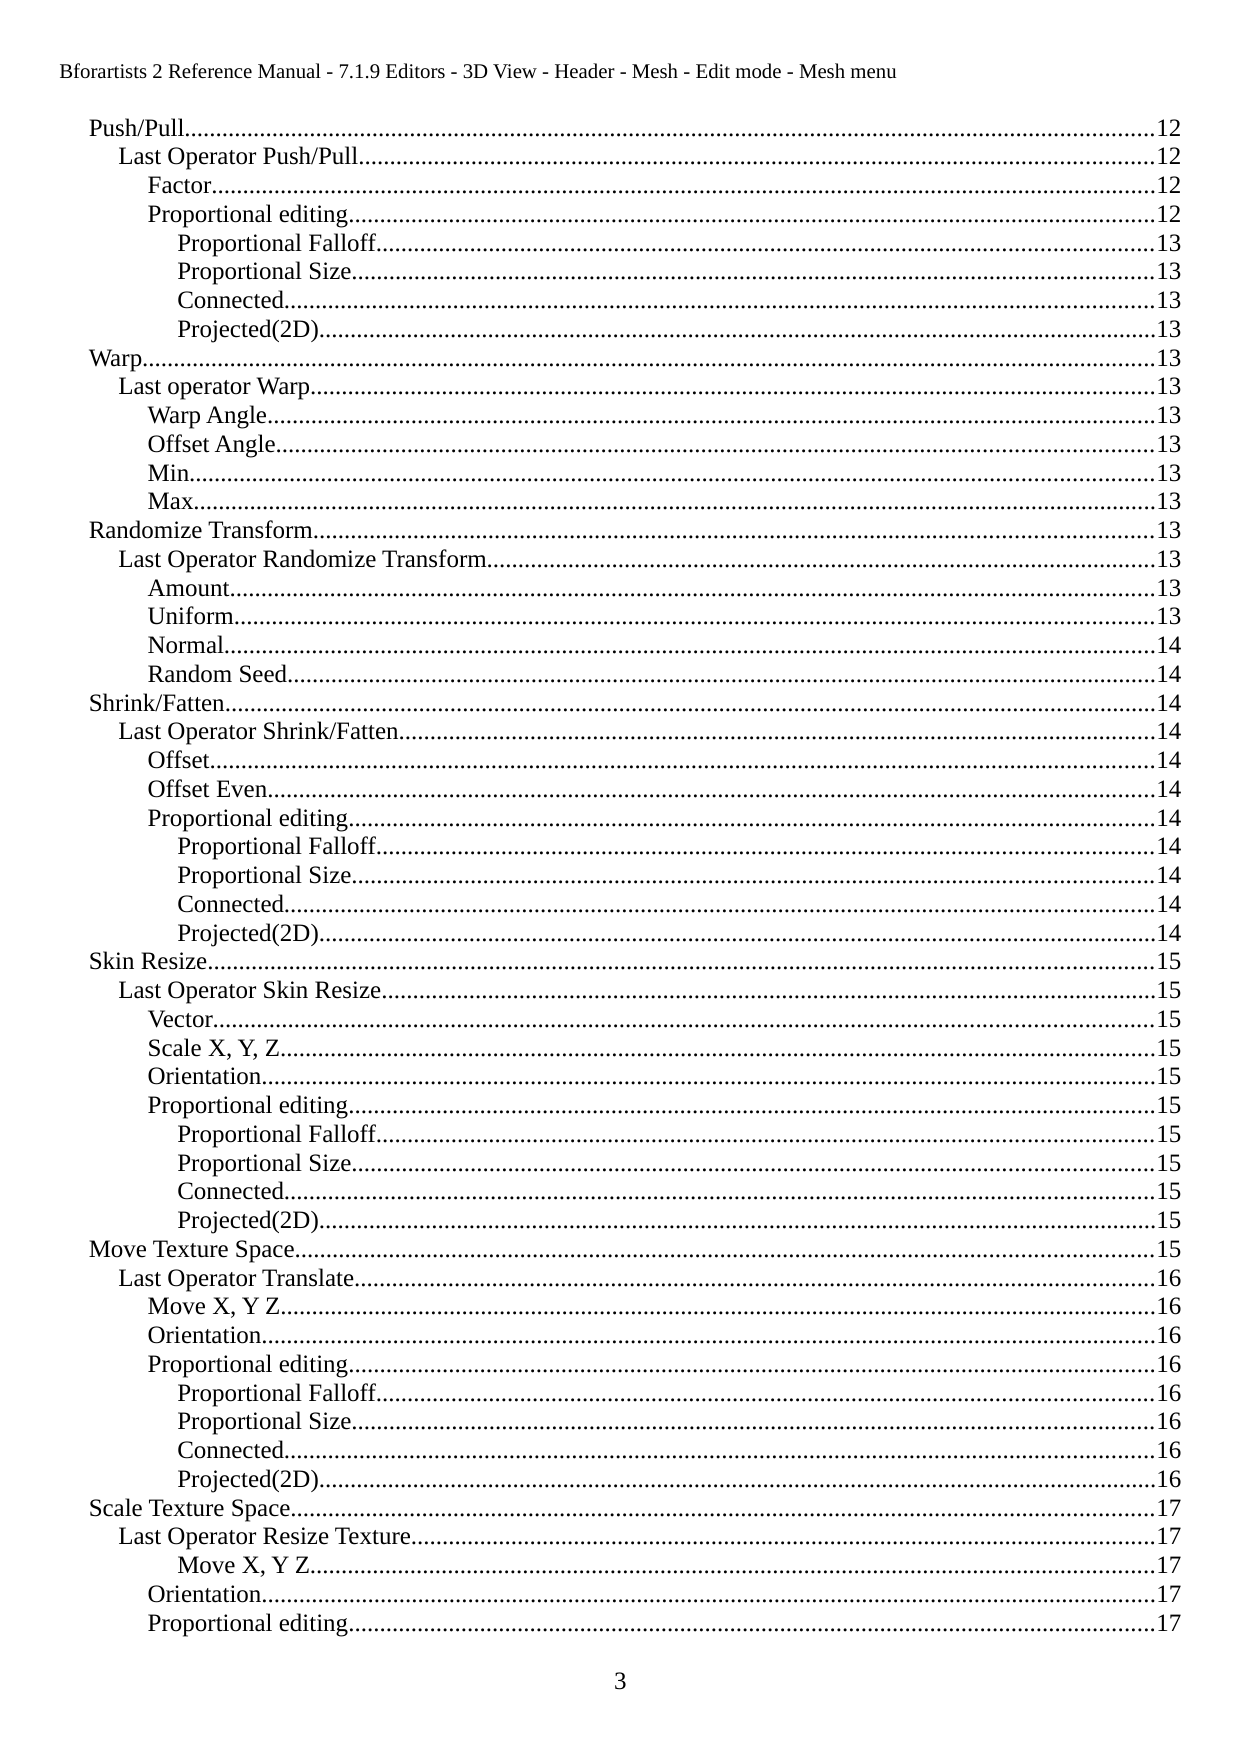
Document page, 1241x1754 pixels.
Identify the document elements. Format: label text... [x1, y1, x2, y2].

text Projected(2D) 15 [177, 1205, 1181, 1234]
text Shrink/Fatten 14 [88, 688, 1181, 716]
text Last Operator Resize Texture 17 [118, 1521, 1181, 1550]
text Factor 12 [147, 170, 1181, 199]
text Last Operator Skin Resize 15 [118, 975, 1181, 1004]
text Offset Even 14 [147, 774, 1181, 803]
text Connected 13 [177, 285, 1181, 314]
text Last Operator Shrink/Fatten 14 [118, 716, 1181, 745]
text Move X, Y Z 16 [147, 1291, 1181, 1320]
text Proportional editing 15 [147, 1090, 1181, 1119]
text Proportional Falloff 15 [177, 1119, 1181, 1148]
text Scale X, Y, Z 15 [147, 1033, 1181, 1061]
text Orientation 16 [147, 1320, 1181, 1349]
text Scale Texture Space 17 [88, 1493, 1181, 1521]
text Connected 14 [177, 889, 1181, 918]
text Min 13 [147, 458, 1181, 486]
text Projected(2D) 14 [177, 918, 1181, 946]
text Proportional Size 13 [177, 256, 1181, 285]
text Orientation 15 [147, 1061, 1181, 1090]
text Normal 14 [147, 630, 1181, 659]
text Warp Angle 13 [147, 400, 1181, 429]
text Proportional editing 14 [147, 803, 1181, 831]
text Amount 13 [147, 573, 1181, 601]
text Push/Pull 12 [88, 113, 1181, 141]
text Proportional editing 17 [147, 1608, 1181, 1636]
text Offset Angle 13 [147, 429, 1181, 458]
text Randomize Transform 13 [88, 515, 1181, 544]
text Proportional Falloff 16 [177, 1378, 1181, 1406]
text Connected 15 [177, 1176, 1181, 1205]
text Proportional Size 16 [177, 1406, 1181, 1435]
text Last Operator Push/Pull 12 [118, 141, 1181, 170]
text Connected 16 [177, 1435, 1181, 1464]
text Move X, Y Z 17 [177, 1550, 1181, 1579]
text Projected(2D) 16 [177, 1464, 1181, 1493]
text Skin Resize 15 [88, 946, 1181, 975]
text Offset 14 [147, 745, 1181, 774]
text Last operator Warp 13 [118, 371, 1181, 400]
text Vector 15 [147, 1004, 1181, 1033]
text Proportional Size 14 [177, 860, 1181, 889]
text Uniform 13 [147, 601, 1181, 630]
text Proportional Size 15 [177, 1148, 1181, 1176]
text Last Operator Randomize Transform 13 [118, 544, 1181, 573]
text Proportional Falloff 14 [177, 831, 1181, 860]
text Proportional editing 16 [147, 1349, 1181, 1378]
text Move Texture Space 15 [88, 1234, 1181, 1263]
text Warp 13 [88, 343, 1181, 371]
text Projected(2D) 13 [177, 314, 1181, 343]
text Orientation 17 [147, 1579, 1181, 1608]
text Proportional Falloff 13 [177, 228, 1181, 256]
text Last Operator Translate 16 [118, 1263, 1181, 1291]
text Proportional editing 12 [147, 199, 1181, 228]
text Max 13 [147, 486, 1181, 515]
text Random Seed 14 [147, 659, 1181, 688]
